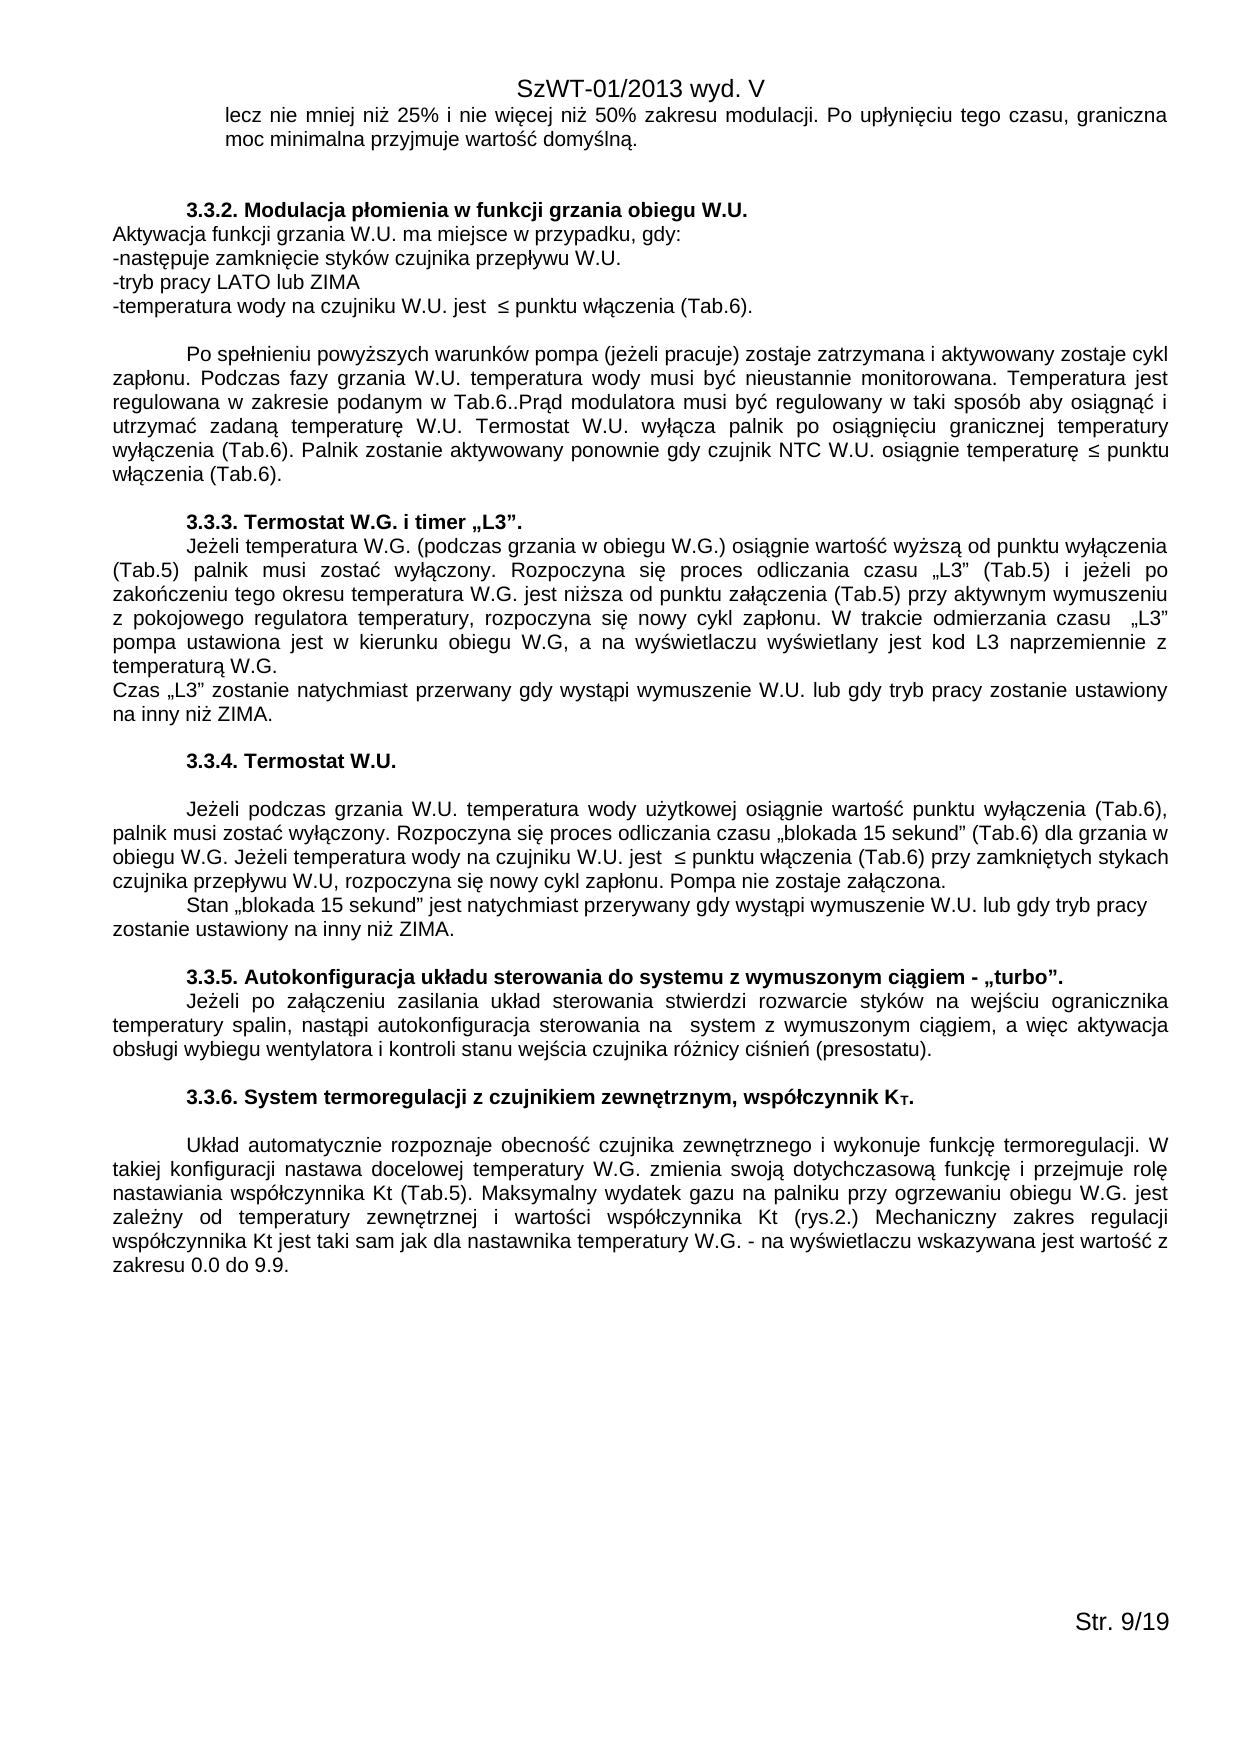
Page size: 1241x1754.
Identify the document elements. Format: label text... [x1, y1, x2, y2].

text Jeżeli podczas grzania W.U. temperatura wody użytkowej osiągnie wartość punktu wyłączenia (Tab.6), palnik musi zostać wyłączony. Rozpoczyna się proces odliczania czasu „blokada 15 sekund” (Tab.6) dla grzania w obiegu W.G. Jeżeli temperatura wody na czujniku W.U. jest ≤ punktu włączenia (Tab.6) przy zamkniętych stykach czujnika przepływu W.U, rozpoczyna się nowy cykl zapłonu. Pompa nie zostaje załączona. [112, 797, 1169, 893]
subtitle 3.3.3. Termostat W.G. i timer „L3”. [186, 510, 1169, 534]
text -następuje zamknięcie styków czujnika przepływu W.U. [112, 246, 1169, 270]
subtitle 3.3.4. Termostat W.U. [186, 749, 1169, 773]
text Aktywacja funkcji grzania W.U. ma miejsce w przypadku, gdy: [112, 222, 1169, 246]
text -temperatura wody na czujniku W.U. jest ≤ punktu włączenia (Tab.6). [112, 294, 1169, 318]
text Układ automatycznie rozpoznaje obecność czujnika zewnętrznego i wykonuje funkcję termoregulacji. W takiej konfiguracji nastawa docelowej temperatury W.G. zmienia swoją dotychczasową funkcję i przejmuje rolę nastawiania współczynnika Kt (Tab.5). Maksymalny wydatek gazu na palniku przy ogrzewaniu obiegu W.G. jest zależny od temperatury zewnętrznej i wartości współczynnika Kt (rys.2.) Mechaniczny zakres regulacji współczynnika Kt jest taki sam jak dla nastawnika temperatury W.G. - na wyświetlaczu wskazywana jest wartość z zakresu 0.0 do 9.9. [112, 1133, 1169, 1276]
text Po spełnieniu powyższych warunków pompa (jeżeli pracuje) zostaje zatrzymana i aktywowany zostaje cykl zapłonu. Podczas fazy grzania W.U. temperatura wody musi być nieustannie monitorowana. Temperatura jest regulowana w zakresie podanym w Tab.6..Prąd modulatora musi być regulowany w taki sposób aby osiągnąć i utrzymać zadaną temperaturę W.U. Termostat W.U. wyłącza palnik po osiągnięciu granicznej temperatury wyłączenia (Tab.6). Palnik zostanie aktywowany ponownie gdy czujnik NTC W.U. osiągnie temperaturę ≤ punktu włączenia (Tab.6). [112, 342, 1169, 486]
subtitle 3.3.2. Modulacja płomienia w funkcji grzania obiegu W.U. [186, 198, 1169, 222]
list lecz nie mniej niż 25% i nie więcej niż 50% zakresu modulacji. Po upłynięciu tego czasu, graniczna moc minimalna przyjmuje wartość domyślną. [187, 102, 1169, 150]
subtitle 3.3.6. System termoregulacji z czujnikiem zewnętrznym, współczynnik KT. [186, 1085, 1169, 1109]
subtitle 3.3.5. Autokonfiguracja układu sterowania do systemu z wymuszonym ciągiem - „turbo”. [186, 965, 1169, 989]
text Jeżeli po załączeniu zasilania układ sterowania stwierdzi rozwarcie styków na wejściu ogranicznika temperatury spalin, nastąpi autokonfiguracja sterowania na system z wymuszonym ciągiem, a więc aktywacja obsługi wybiegu wentylatora i kontroli stanu wejścia czujnika różnicy ciśnień (presostatu). [112, 989, 1169, 1061]
text -tryb pracy LATO lub ZIMA [112, 270, 1169, 294]
text Czas „L3” zostanie natychmiast przerwany gdy wystąpi wymuszenie W.U. lub gdy tryb pracy zostanie ustawiony na inny niż ZIMA. [112, 677, 1169, 725]
text Stan „blokada 15 sekund” jest natychmiast przerywany gdy wystąpi wymuszenie W.U. lub gdy tryb pracy zostanie ustawiony na inny niż ZIMA. [112, 893, 1169, 941]
text Jeżeli temperatura W.G. (podczas grzania w obiegu W.G.) osiągnie wartość wyższą od punktu wyłączenia (Tab.5) palnik musi zostać wyłączony. Rozpoczyna się proces odliczania czasu „L3” (Tab.5) i jeżeli po zakończeniu tego okresu temperatura W.G. jest niższa od punktu załączenia (Tab.5) przy aktywnym wymuszeniu z pokojowego regulatora temperatury, rozpoczyna się nowy cykl zapłonu. W trakcie odmierzania czasu „L3” pompa ustawiona jest w kierunku obiegu W.G, a na wyświetlaczu wyświetlany jest kod L3 naprzemiennie z temperaturą W.G. [112, 534, 1169, 677]
